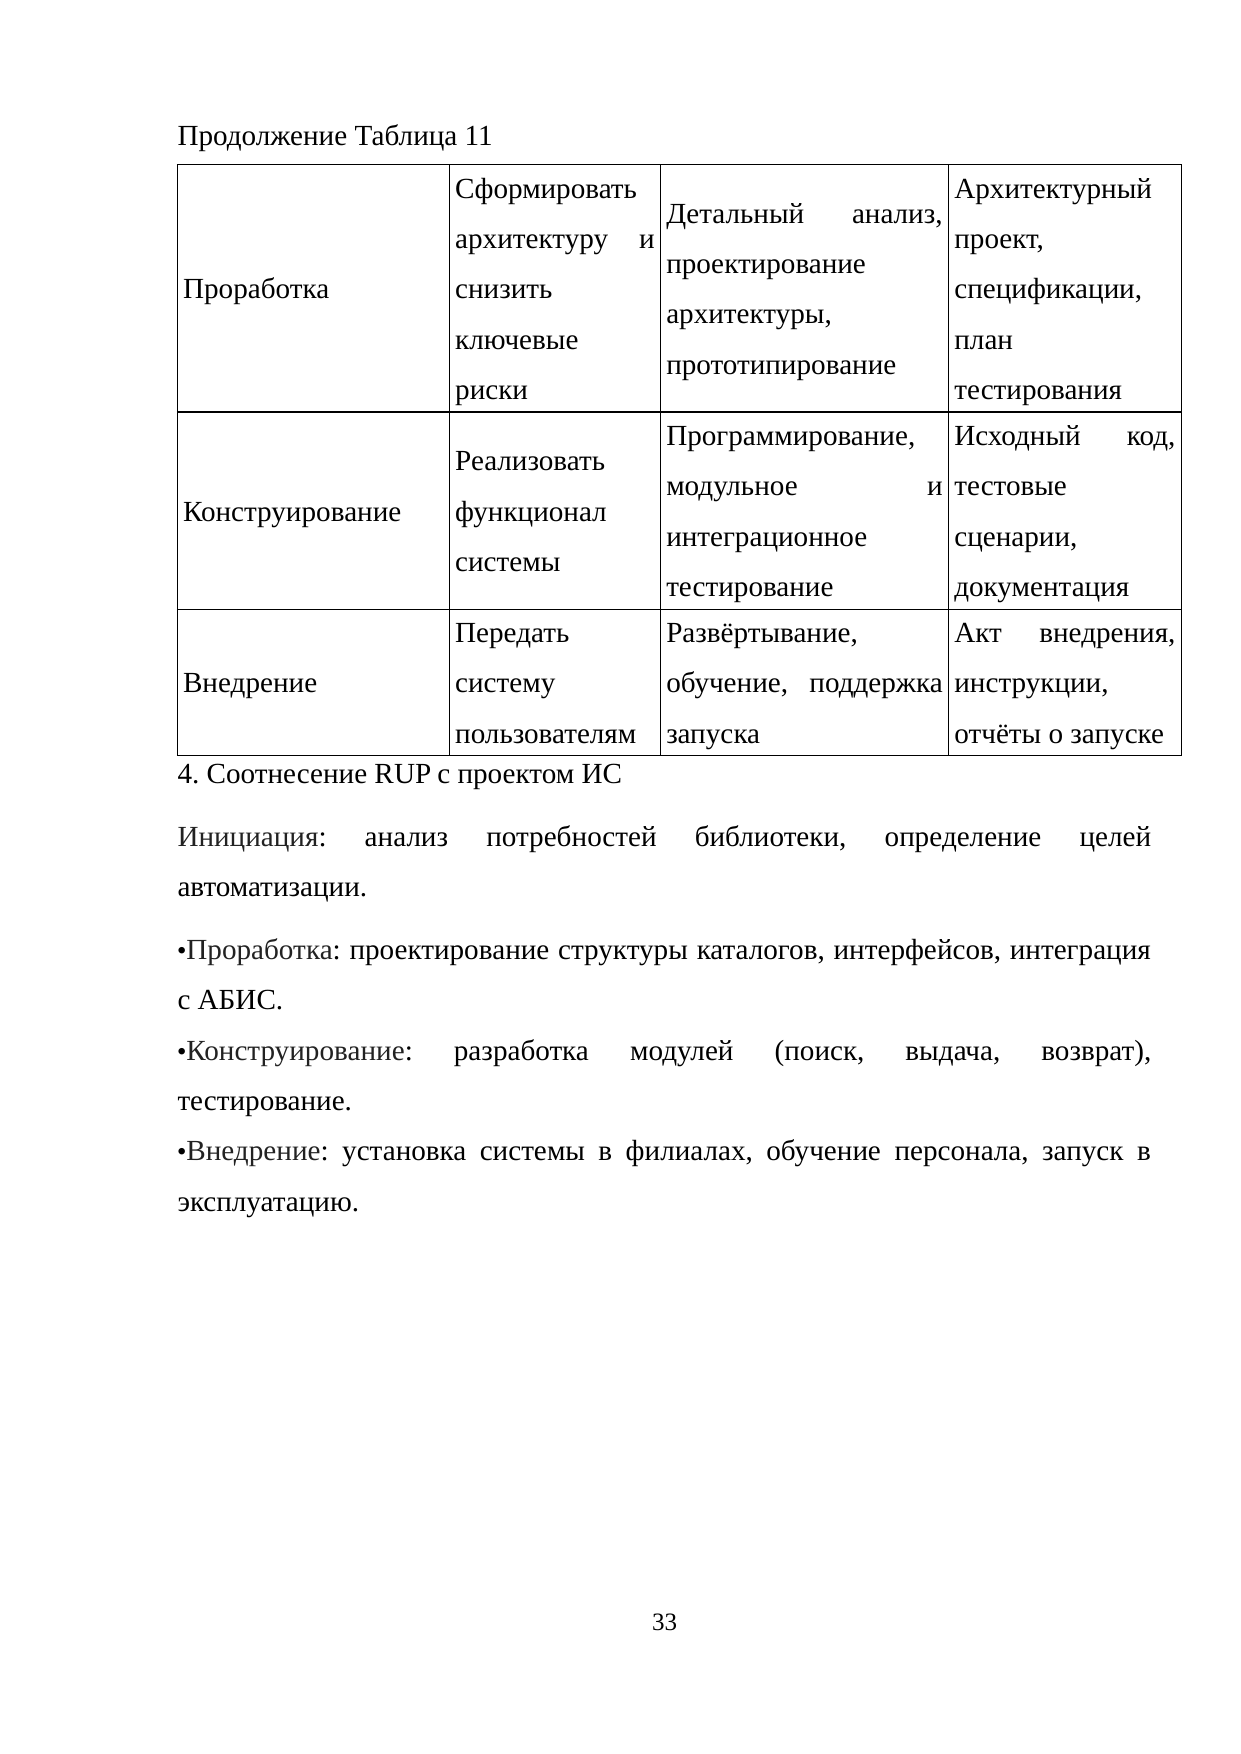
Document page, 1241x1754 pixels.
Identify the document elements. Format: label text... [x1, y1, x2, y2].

table_cell Передать систему пользователям [450, 610, 660, 755]
list Внедрение: установка системы в филиалах, обучение персонала, запуск в эксплуатацию. [177, 1133, 1152, 1217]
list Проработка: проектирование структуры каталогов, интерфейсов, интеграция с АБИС. [177, 932, 1152, 1016]
table_header Сформировать архитектуру и снизить ключевые риски [450, 165, 660, 411]
table_cell Исходный код, тестовые сценарии, документация [949, 413, 1181, 608]
table_header Детальный анализ, проектирование архитектуры, прототипирование [661, 165, 948, 411]
table_cell Конструирование [178, 413, 449, 608]
text Инициация: анализ потребностей библиотеки, определение целей автоматизации. [177, 819, 1152, 903]
table_cell Внедрение [178, 610, 449, 755]
table_cell Программирование, модульное и интеграционное тестирование [661, 413, 948, 608]
text 4. Соотнесение RUP с проектом ИС [177, 756, 1152, 790]
text Продолжение Таблица 11 [177, 118, 1152, 152]
table_cell Развёртывание, обучение, поддержка запуска [661, 610, 948, 755]
table_header Проработка [178, 165, 449, 411]
list Конструирование: разработка модулей (поиск, выдача, возврат), тестирование. [177, 1033, 1152, 1117]
table_header Архитектурный проект, спецификации, план тестирования [949, 165, 1181, 411]
table_cell Акт внедрения, инструкции, отчёты о запуске [949, 610, 1181, 755]
table_cell Реализовать функционал системы [450, 413, 660, 608]
